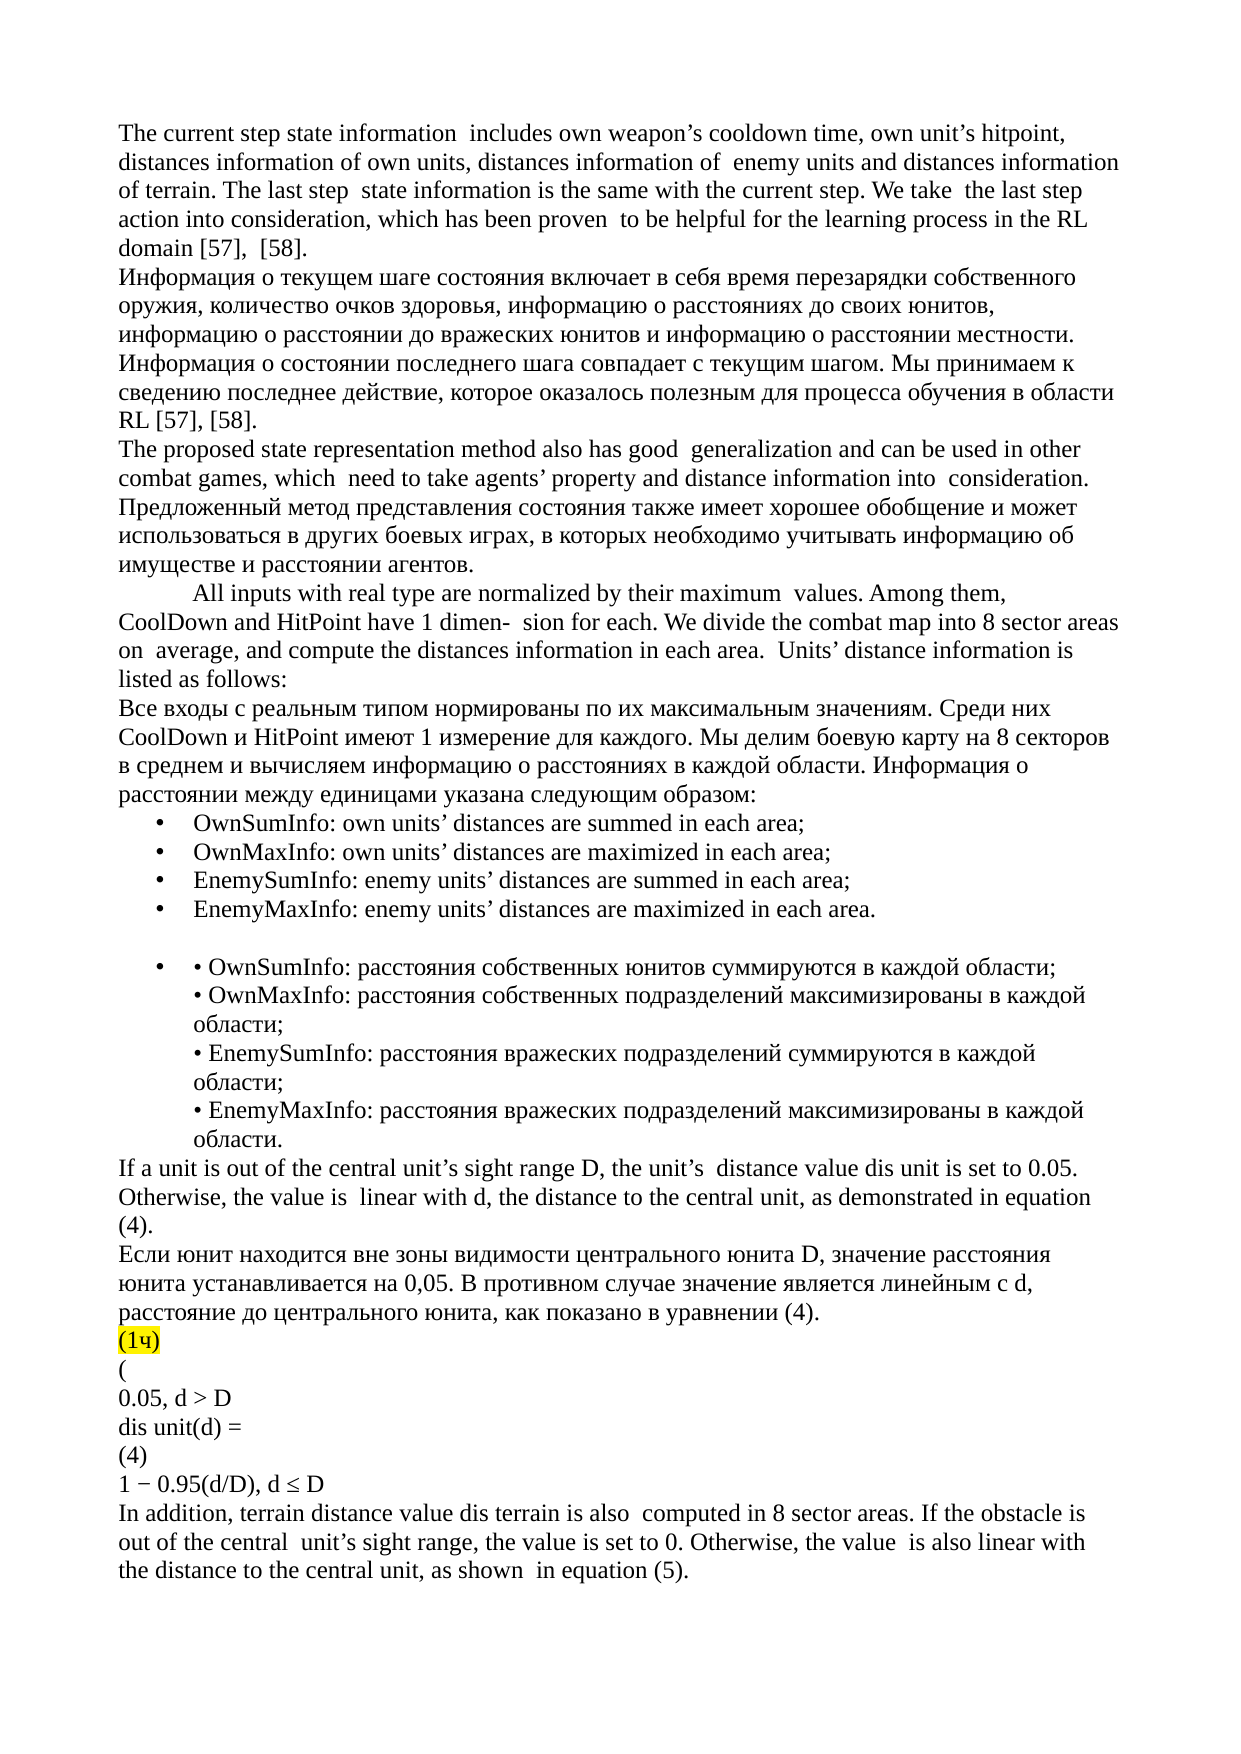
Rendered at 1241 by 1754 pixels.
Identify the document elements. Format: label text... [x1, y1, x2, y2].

list EnemyMaxInfo: enemy units’ distances are maximized in each area. [156, 894, 1122, 923]
list • OwnSumInfo: расстояния собственных юнитов суммируются в каждой области; • OwnMaxInfo: расстояния собственных подразделений максимизированы в каждой области; • EnemySumInfo: расстояния вражеских подразделений суммируются в каждой области; • EnemyMaxInfo: расстояния вражеских подразделений максимизированы в каждой области. [156, 952, 1122, 1153]
text If a unit is out of the central unit’s sight range D, the unit’s distance value dis unit is set to 0.05. Otherwise, the value is linear with d, the distance to the central unit, as demonstrated in equation (4). [118, 1153, 1122, 1239]
text The proposed state representation method also has good generalization and can be used in other combat games, which need to take agents’ property and distance information into consideration. [118, 434, 1122, 492]
text In addition, terrain distance value dis terrain is also computed in 8 sector areas. If the obstacle is out of the central unit’s sight range, the value is set to 0. Otherwise, the value is also linear with the distance to the central unit, as shown in equation (5). [118, 1498, 1122, 1584]
text (1ч) [118, 1326, 1122, 1354]
list EnemySumInfo: enemy units’ distances are summed in each area; [156, 866, 1122, 894]
text Информация о текущем шаге состояния включает в себя время перезарядки собственного оружия, количество очков здоровья, информацию о расстояниях до своих юнитов, информацию о расстоянии до вражеских юнитов и информацию о расстоянии местности. Информация о состоянии последнего шага совпадает с текущим шагом. Мы принимаем к сведению последнее действие, которое оказалось полезным для процесса обучения в области RL [57], [58]. [118, 262, 1122, 434]
text Предложенный метод представления состояния также имеет хорошее обобщение и может использоваться в других боевых играх, в которых необходимо учитывать информацию об имуществе и расстоянии агентов. [118, 492, 1122, 578]
text All inputs with real type are normalized by their maximum values. Among them, CoolDown and HitPoint have 1 dimen- sion for each. We divide the combat map into 8 sector areas on average, and compute the distances information in each area. Units’ distance information is listed as follows: [118, 578, 1122, 693]
text ( [118, 1354, 1122, 1383]
text 1 − 0.95(d/D), d ≤ D [118, 1469, 1122, 1498]
text The current step state information includes own weapon’s cooldown time, own unit’s hitpoint, distances information of own units, distances information of enemy units and distances information of terrain. The last step state information is the same with the current step. We take the last step action into consideration, which has been proven to be helpful for the learning process in the RL domain [57], [58]. [118, 118, 1122, 262]
text (4) [118, 1441, 1122, 1469]
list OwnMaxInfo: own units’ distances are maximized in each area; [156, 837, 1122, 866]
list OwnSumInfo: own units’ distances are summed in each area; [156, 808, 1122, 837]
text Если юнит находится вне зоны видимости центрального юнита D, значение расстояния юнита устанавливается на 0,05. В противном случае значение является линейным с d, расстояние до центрального юнита, как показано в уравнении (4). [118, 1239, 1122, 1326]
text Все входы с реальным типом нормированы по их максимальным значениям. Среди них CoolDown и HitPoint имеют 1 измерение для каждого. Мы делим боевую карту на 8 секторов в среднем и вычисляем информацию о расстояниях в каждой области. Информация о расстоянии между единицами указана следующим образом: [118, 693, 1122, 808]
text 0.05, d > D [118, 1383, 1122, 1412]
text dis unit(d) = [118, 1412, 1122, 1441]
